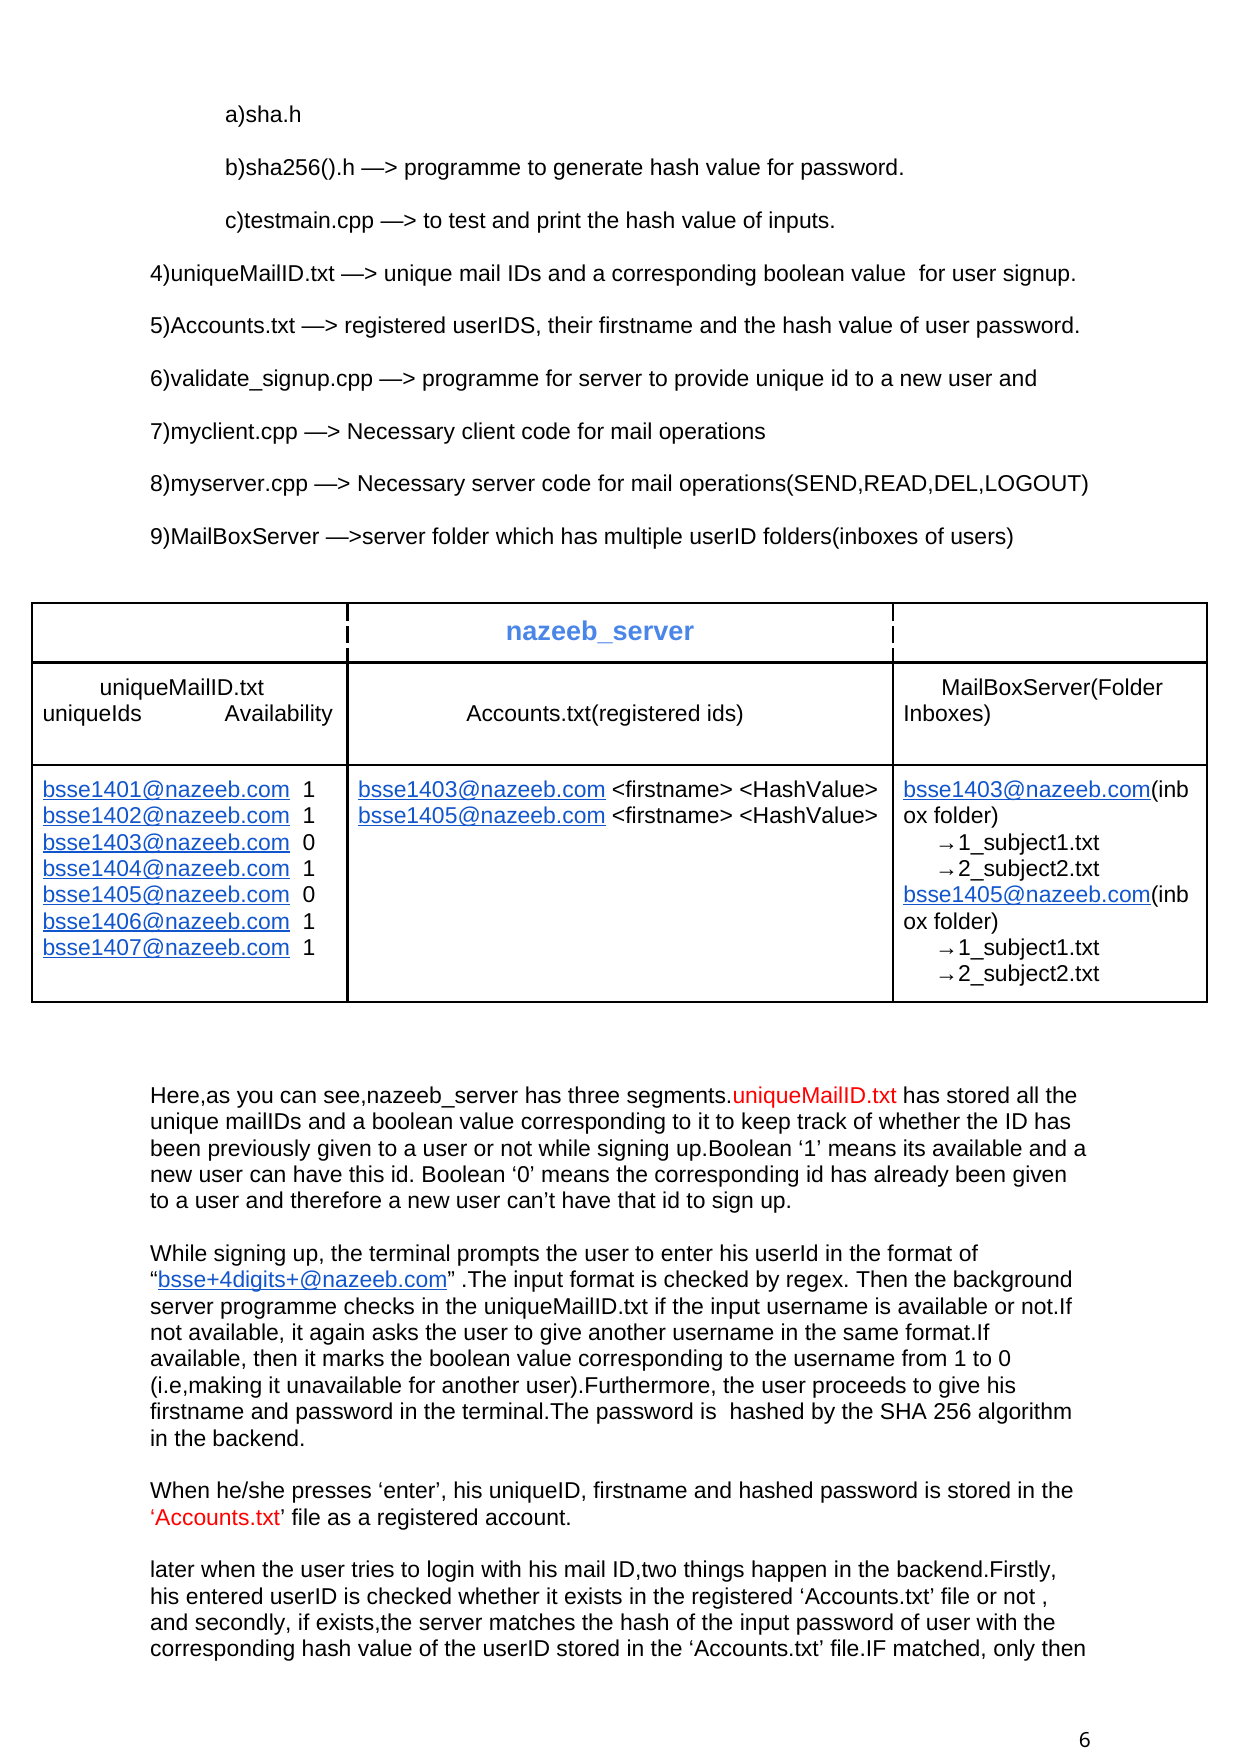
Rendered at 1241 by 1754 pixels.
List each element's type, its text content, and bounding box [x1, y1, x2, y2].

table_header [33, 604, 347, 661]
table_header [893, 604, 1206, 661]
text b)sha256().h —> programme to generate hash value for password. [150, 154, 1090, 180]
text Here,as you can see,nazeeb_server has three segments.uniqueMailID.txt has stored all the unique mailIDs and a boolean value corresponding to it to keep track of whether the ID has been previously given to a user or not while signing up.Boolean ‘1’ means its available and a new user can have this id. Boolean ‘0’ means the corresponding id has already been given to a user and therefore a new user can’t have that id to sign up. [150, 1082, 1090, 1214]
table_cell MailBoxServer(Folder Inboxes) [894, 664, 1206, 763]
text 6)validate_signup.cpp —> programme for server to provide unique id to a new user and [150, 365, 1090, 391]
text While signing up, the terminal prompts the user to enter his userId in the format of “bsse+4digits+@nazeeb.com” .The input format is checked by regex. Then the background server programme checks in the uniqueMailID.txt if the input username is available or not.If not available, it again asks the user to give another username in the same format.If available, then it marks the boolean value corresponding to the username from 1 to 0 (i.e,making it unavailable for another user).Furthermore, the user proceeds to give his firstname and password in the terminal.The password is hashed by the SHA 256 algorithm in the backend. [150, 1240, 1090, 1451]
text 9)MailBoxServer —>server folder which has multiple userID folders(inboxes of users) [150, 523, 1090, 549]
text a)sha.h [150, 101, 1090, 128]
table_cell bsse1403@nazeeb.com <firstname> <HashValue> bsse1405@nazeeb.com <firstname> <HashValue> [349, 766, 892, 1001]
table_cell bsse1403@nazeeb.com(inbox folder) →1_subject1.txt →2_subject2.txt bsse1405@nazeeb.com(inbox folder) →1_subject1.txt →2_subject2.txt [894, 766, 1206, 1001]
table_header nazeeb_server [348, 604, 893, 661]
text c)testmain.cpp —> to test and print the hash value of inputs. [150, 207, 1090, 233]
text later when the user tries to login with his mail ID,two things happen in the backend.Firstly, his entered userID is checked whether it exists in the registered ‘Accounts.txt’ file or not , and secondly, if exists,the server matches the hash of the input password of user with the corresponding hash value of the userID stored in the ‘Accounts.txt’ file.IF matched, only then [150, 1556, 1090, 1662]
table_cell Accounts.txt(registered ids) [349, 664, 892, 763]
text When he/she presses ‘enter’, his uniqueID, firstname and hashed password is stored in the ‘Accounts.txt’ file as a registered account. [150, 1477, 1090, 1530]
table_cell uniqueMailID.txt uniqueIds Availability [33, 664, 346, 763]
table_cell bsse1401@nazeeb.com 1 bsse1402@nazeeb.com 1 bsse1403@nazeeb.com 0 bsse1404@nazeeb.com 1 bsse1405@nazeeb.com 0 bsse1406@nazeeb.com 1 bsse1407@nazeeb.com 1 [33, 766, 346, 1001]
text 4)uniqueMailID.txt —> unique mail IDs and a corresponding boolean value for user signup. [150, 259, 1090, 286]
text 7)myclient.cpp —> Necessary client code for mail operations [150, 418, 1090, 444]
text 8)myserver.cpp —> Necessary server code for mail operations(SEND,READ,DEL,LOGOUT) [150, 470, 1090, 497]
text 5)Accounts.txt —> registered userIDS, their firstname and the hash value of user password. [150, 312, 1090, 338]
